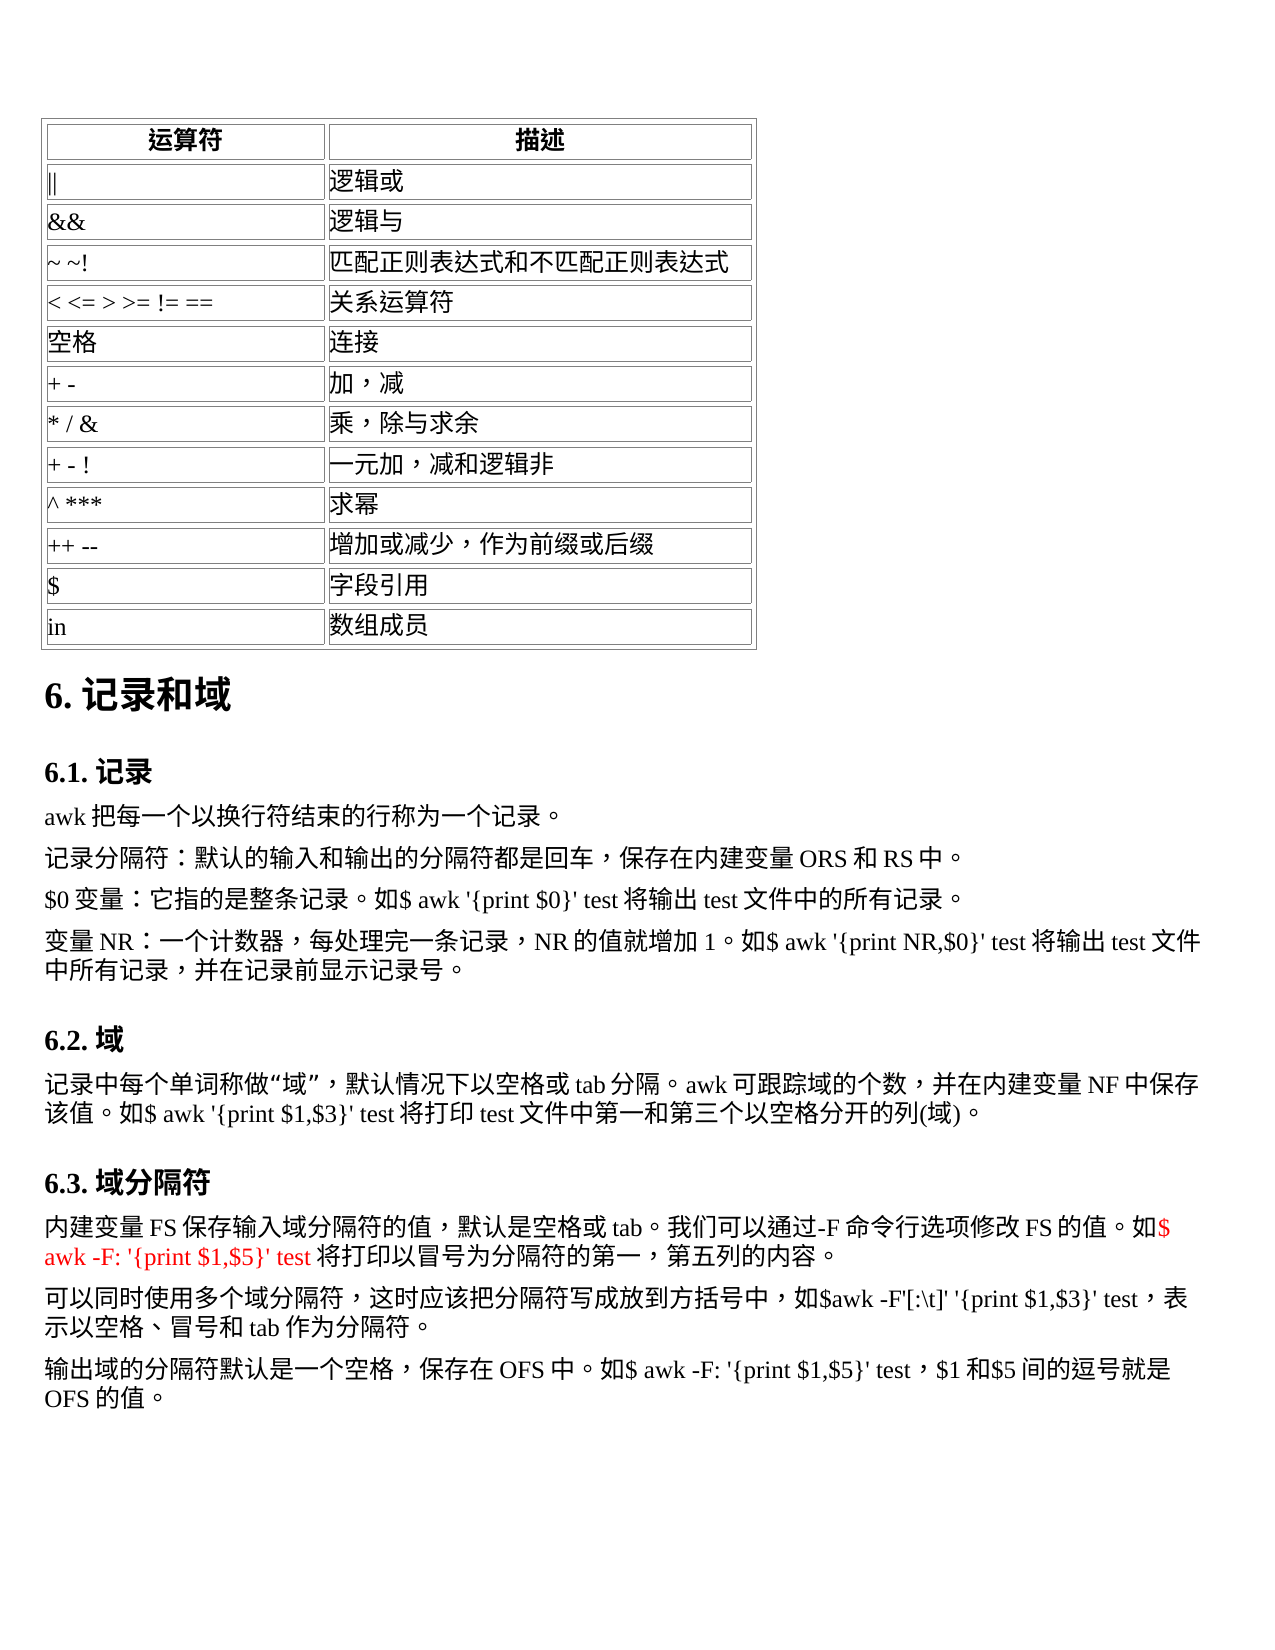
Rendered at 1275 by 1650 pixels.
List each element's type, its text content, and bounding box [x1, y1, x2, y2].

text 记录中每个单词称做“域”，默认情况下以空格或tab分隔。awk可跟踪域的个数，并在内建变量NF中保存该值。如$ awk '{print $1,$3}' test将打印test文件中第一和第三个以空格分开的列(域)。 [44, 1070, 1203, 1128]
table_header 描述 [326, 119, 754, 158]
table_cell 求幂 [326, 482, 754, 522]
subtitle 6.3. 域分隔符 [44, 1166, 1203, 1200]
table_cell ^ *** [44, 482, 326, 522]
table_cell * / & [44, 401, 326, 441]
table_cell < <= > >= != == [44, 280, 326, 320]
text awk把每一个以换行符结束的行称为一个记录。 [44, 802, 1203, 831]
table_cell 连接 [326, 320, 754, 361]
table_cell 数组成员 [326, 603, 754, 643]
table_cell 加，减 [326, 361, 754, 401]
subtitle 6.1. 记录 [44, 755, 1203, 789]
table_cell 乘，除与求余 [326, 401, 754, 441]
text 输出域的分隔符默认是一个空格，保存在OFS中。如$ awk -F: '{print $1,$5}' test，$1和$5间的逗号就是OFS的值。 [44, 1355, 1203, 1413]
table_cell ++ -- [44, 522, 326, 563]
subtitle 6. 记录和域 [44, 674, 1203, 718]
text 可以同时使用多个域分隔符，这时应该把分隔符写成放到方括号中，如$awk -F'[:\t]' '{print $1,$3}' test，表示以空格、冒号和tab作为分隔符。 [44, 1284, 1203, 1342]
table_cell 空格 [44, 320, 326, 361]
text $0变量：它指的是整条记录。如$ awk '{print $0}' test将输出test文件中的所有记录。 [44, 886, 1203, 915]
table_cell $ [44, 563, 326, 603]
table_cell 增加或减少，作为前缀或后缀 [326, 522, 754, 563]
table_cell 匹配正则表达式和不匹配正则表达式 [326, 239, 754, 280]
table_cell 字段引用 [326, 563, 754, 603]
text 内建变量FS保存输入域分隔符的值，默认是空格或tab。我们可以通过-F命令行选项修改FS的值。如$ awk -F: '{print $1,$5}' test将打印以冒号为分隔符的第一，第五列的内容。 [44, 1213, 1203, 1271]
table_cell + - [44, 361, 326, 401]
table_cell 逻辑或 [326, 159, 754, 199]
table_header 运算符 [44, 119, 326, 158]
subtitle 6.2. 域 [44, 1023, 1203, 1057]
table_cell 逻辑与 [326, 199, 754, 239]
table_cell in [44, 603, 326, 643]
table_cell && [44, 199, 326, 239]
text 记录分隔符：默认的输入和输出的分隔符都是回车，保存在内建变量ORS和RS中。 [44, 844, 1203, 873]
table_cell 关系运算符 [326, 280, 754, 320]
table_cell 一元加，减和逻辑非 [326, 441, 754, 482]
table_cell + - ! [44, 441, 326, 482]
text 变量NR：一个计数器，每处理完一条记录，NR的值就增加1。如$ awk '{print NR,$0}' test将输出test文件中所有记录，并在记录前显示记录号。 [44, 927, 1203, 986]
table_cell ~ ~! [44, 239, 326, 280]
table_cell || [44, 159, 326, 199]
